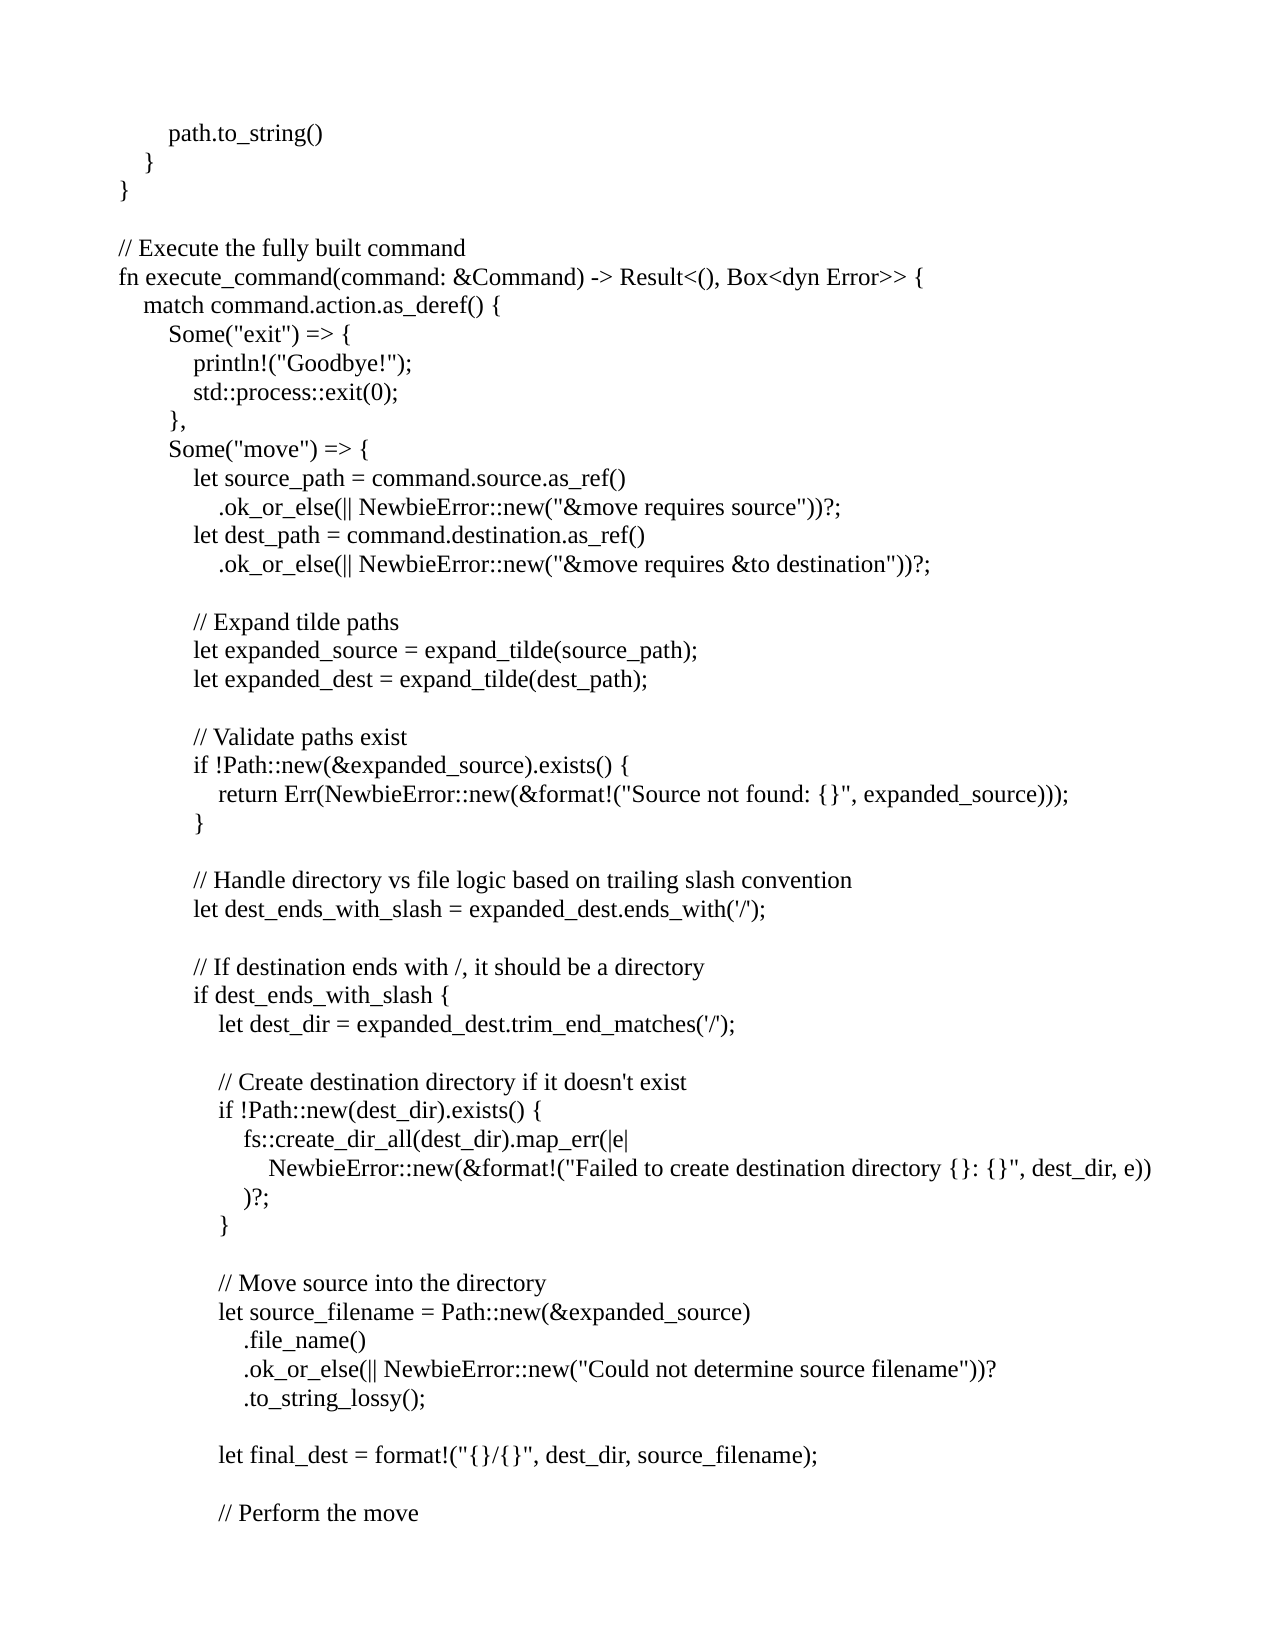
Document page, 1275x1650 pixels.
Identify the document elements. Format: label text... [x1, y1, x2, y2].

text return Err(NewbieError::new(&format!("Source not found: {}", expanded_source))); [118, 779, 1157, 808]
text let dest_ends_with_slash = expanded_dest.ends_with('/'); [118, 894, 1157, 923]
text } [118, 808, 1157, 837]
text // Create destination directory if it doesn't exist [118, 1067, 1157, 1096]
text } [118, 147, 1157, 176]
text let dest_dir = expanded_dest.trim_end_matches('/'); [118, 1009, 1157, 1038]
text println!("Goodbye!"); [118, 348, 1157, 377]
text Some("move") => { [118, 434, 1157, 463]
text let dest_path = command.destination.as_ref() [118, 521, 1157, 549]
text .to_string_lossy(); [118, 1383, 1157, 1412]
text let expanded_source = expand_tilde(source_path); [118, 636, 1157, 664]
text match command.action.as_deref() { [118, 291, 1157, 319]
text )?; [118, 1182, 1157, 1211]
text // If destination ends with /, it should be a directory [118, 952, 1157, 981]
text // Expand tilde paths [118, 607, 1157, 636]
text let source_filename = Path::new(&expanded_source) [118, 1297, 1157, 1326]
text .file_name() [118, 1326, 1157, 1354]
text .ok_or_else(|| NewbieError::new("&move requires &to destination"))?; [118, 549, 1157, 578]
text fn execute_command(command: &Command) -> Result<(), Box<dyn Error>> { [118, 262, 1157, 291]
text if !Path::new(&expanded_source).exists() { [118, 751, 1157, 779]
text NewbieError::new(&format!("Failed to create destination directory {}: {}", dest_dir, e)) [118, 1153, 1157, 1182]
text // Perform the move [118, 1498, 1157, 1527]
text if dest_ends_with_slash { [118, 981, 1157, 1009]
text // Execute the fully built command [118, 233, 1157, 262]
text .ok_or_else(|| NewbieError::new("&move requires source"))?; [118, 492, 1157, 521]
text if !Path::new(dest_dir).exists() { [118, 1096, 1157, 1124]
text let source_path = command.source.as_ref() [118, 463, 1157, 492]
text } [118, 1211, 1157, 1239]
text }, [118, 406, 1157, 434]
text // Handle directory vs file logic based on trailing slash convention [118, 866, 1157, 894]
text } [118, 176, 1157, 204]
text std::process::exit(0); [118, 377, 1157, 406]
text Some("exit") => { [118, 319, 1157, 348]
text .ok_or_else(|| NewbieError::new("Could not determine source filename"))? [118, 1354, 1157, 1383]
text let expanded_dest = expand_tilde(dest_path); [118, 664, 1157, 693]
text fs::create_dir_all(dest_dir).map_err(|e| [118, 1124, 1157, 1153]
text let final_dest = format!("{}/{}", dest_dir, source_filename); [118, 1441, 1157, 1469]
text // Validate paths exist [118, 722, 1157, 751]
text // Move source into the directory [118, 1268, 1157, 1297]
text path.to_string() [118, 118, 1157, 147]
